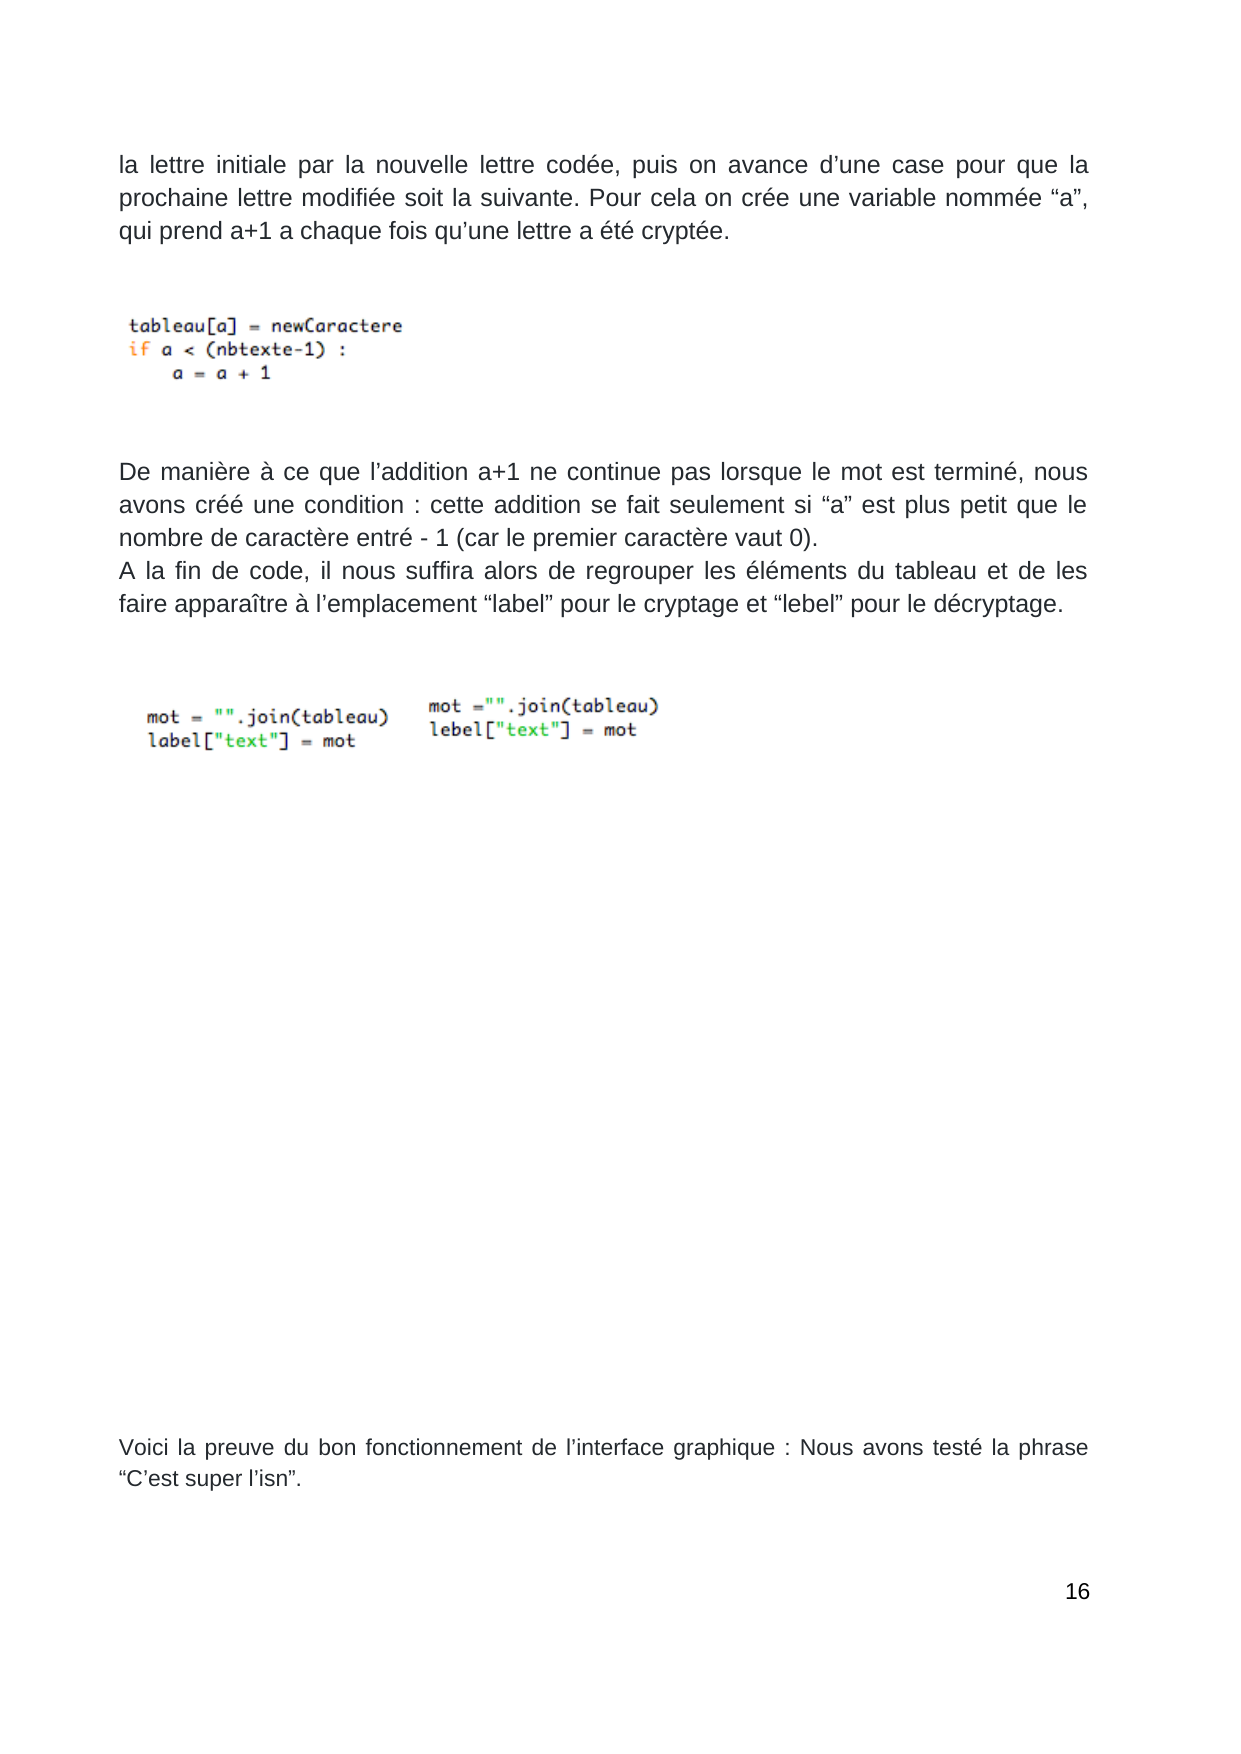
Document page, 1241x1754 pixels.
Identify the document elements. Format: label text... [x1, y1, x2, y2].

text A la fin de code, il nous suffira alors de regrouper les éléments du tableau et de les faire apparaître à l’emplacement “label” pour le cryptage et “lebel” pour le décryptage. [119, 556, 1090, 618]
picture [118, 315, 419, 387]
text De manière à ce que l’addition a+1 ne continue pas lorsque le mot est terminé, nous avons créé une condition : cette addition se fait seulement si “a” est plus petit que le nombre de caractère entré - 1 (car le premier caractère vaut 0). [119, 457, 1090, 552]
text la lettre initiale par la nouvelle lettre codée, puis on avance d’une case pour que la prochaine lettre modifiée soit la suivante. Pour cela on crée une variable nommée “a”, qui prend a+1 a chaque fois qu’une lettre a été cryptée. [119, 150, 1090, 245]
picture [118, 688, 688, 763]
text Voici la preuve du bon fonctionnement de l’interface graphique : Nous avons testé la phrase “C’est super l’isn”. [119, 1434, 1090, 1491]
